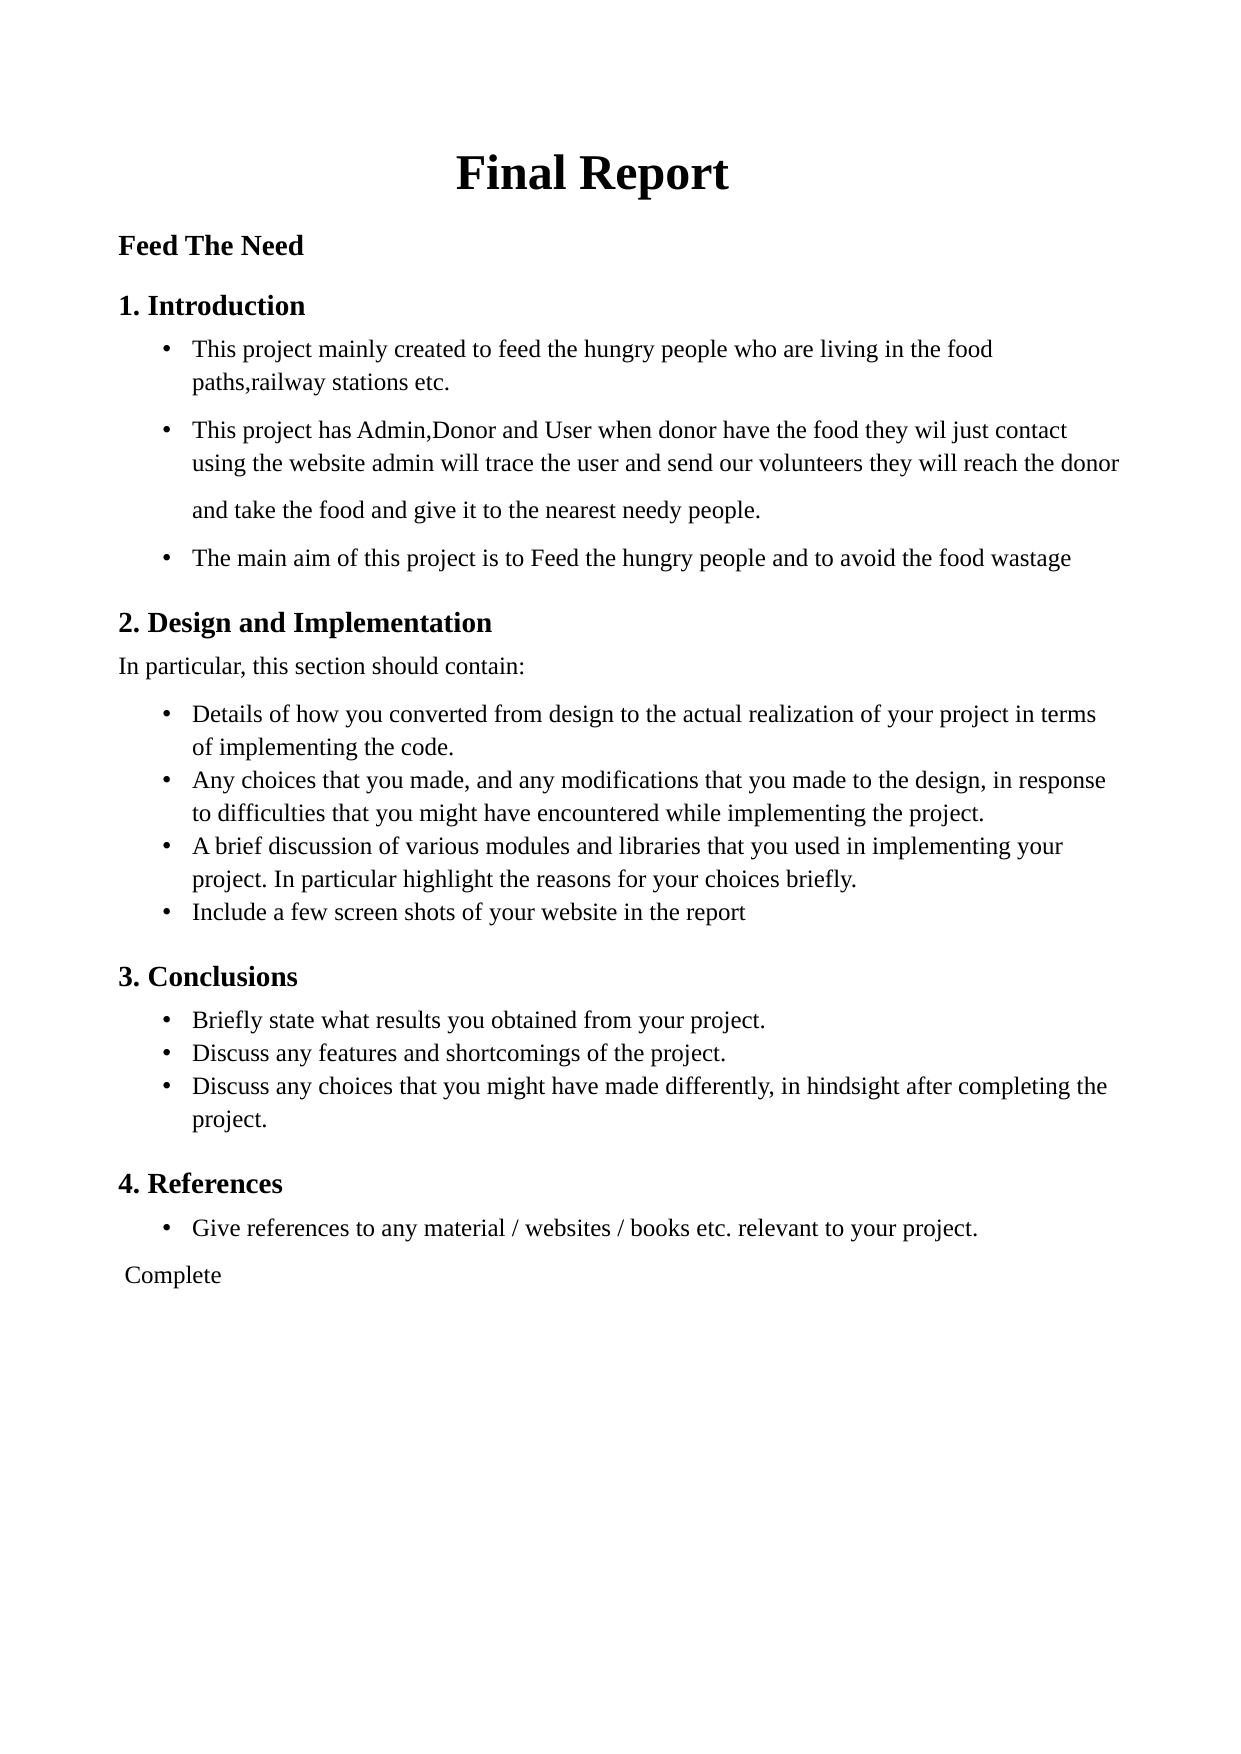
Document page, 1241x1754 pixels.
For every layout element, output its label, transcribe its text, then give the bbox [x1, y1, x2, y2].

list Briefly state what results you obtained from your project. [162, 1005, 1122, 1034]
text Complete [118, 1260, 1122, 1289]
subtitle 1. Introduction [118, 288, 1122, 322]
list This project has Admin,Donor and User when donor have the food they wil just contact using the website admin will trace the user and send our volunteers they will reach the donor [162, 415, 1122, 477]
subtitle Feed The Need [118, 228, 1122, 261]
text In particular, this section should contain: [118, 651, 1122, 680]
list and take the food and give it to the nearest needy people. [162, 496, 1122, 524]
list Give references to any material / websites / books etc. relevant to your project. [162, 1213, 1122, 1241]
list Discuss any features and shortcomings of the project. [162, 1038, 1122, 1067]
subtitle Final Report [118, 143, 1122, 201]
subtitle 2. Design and Implementation [118, 605, 1122, 639]
list Discuss any choices that you might have made differently, in hindsight after completing the project. [162, 1071, 1122, 1133]
list Include a few screen shots of your website in the report [162, 897, 1122, 926]
subtitle 3. Conclusions [118, 959, 1122, 993]
list The main aim of this project is to Feed the hungry people and to avoid the food wastage [162, 543, 1122, 572]
list Any choices that you made, and any modifications that you made to the design, in response to difficulties that you might have encountered while implementing the project. [162, 765, 1122, 827]
list This project mainly created to feed the hungry people who are living in the food paths,railway stations etc. [162, 334, 1122, 396]
subtitle 4. References [118, 1167, 1122, 1200]
list Details of how you converted from design to the actual realization of your project in terms of implementing the code. [162, 699, 1122, 761]
list A brief discussion of various modules and libraries that you used in implementing your project. In particular highlight the reasons for your choices briefly. [162, 831, 1122, 893]
